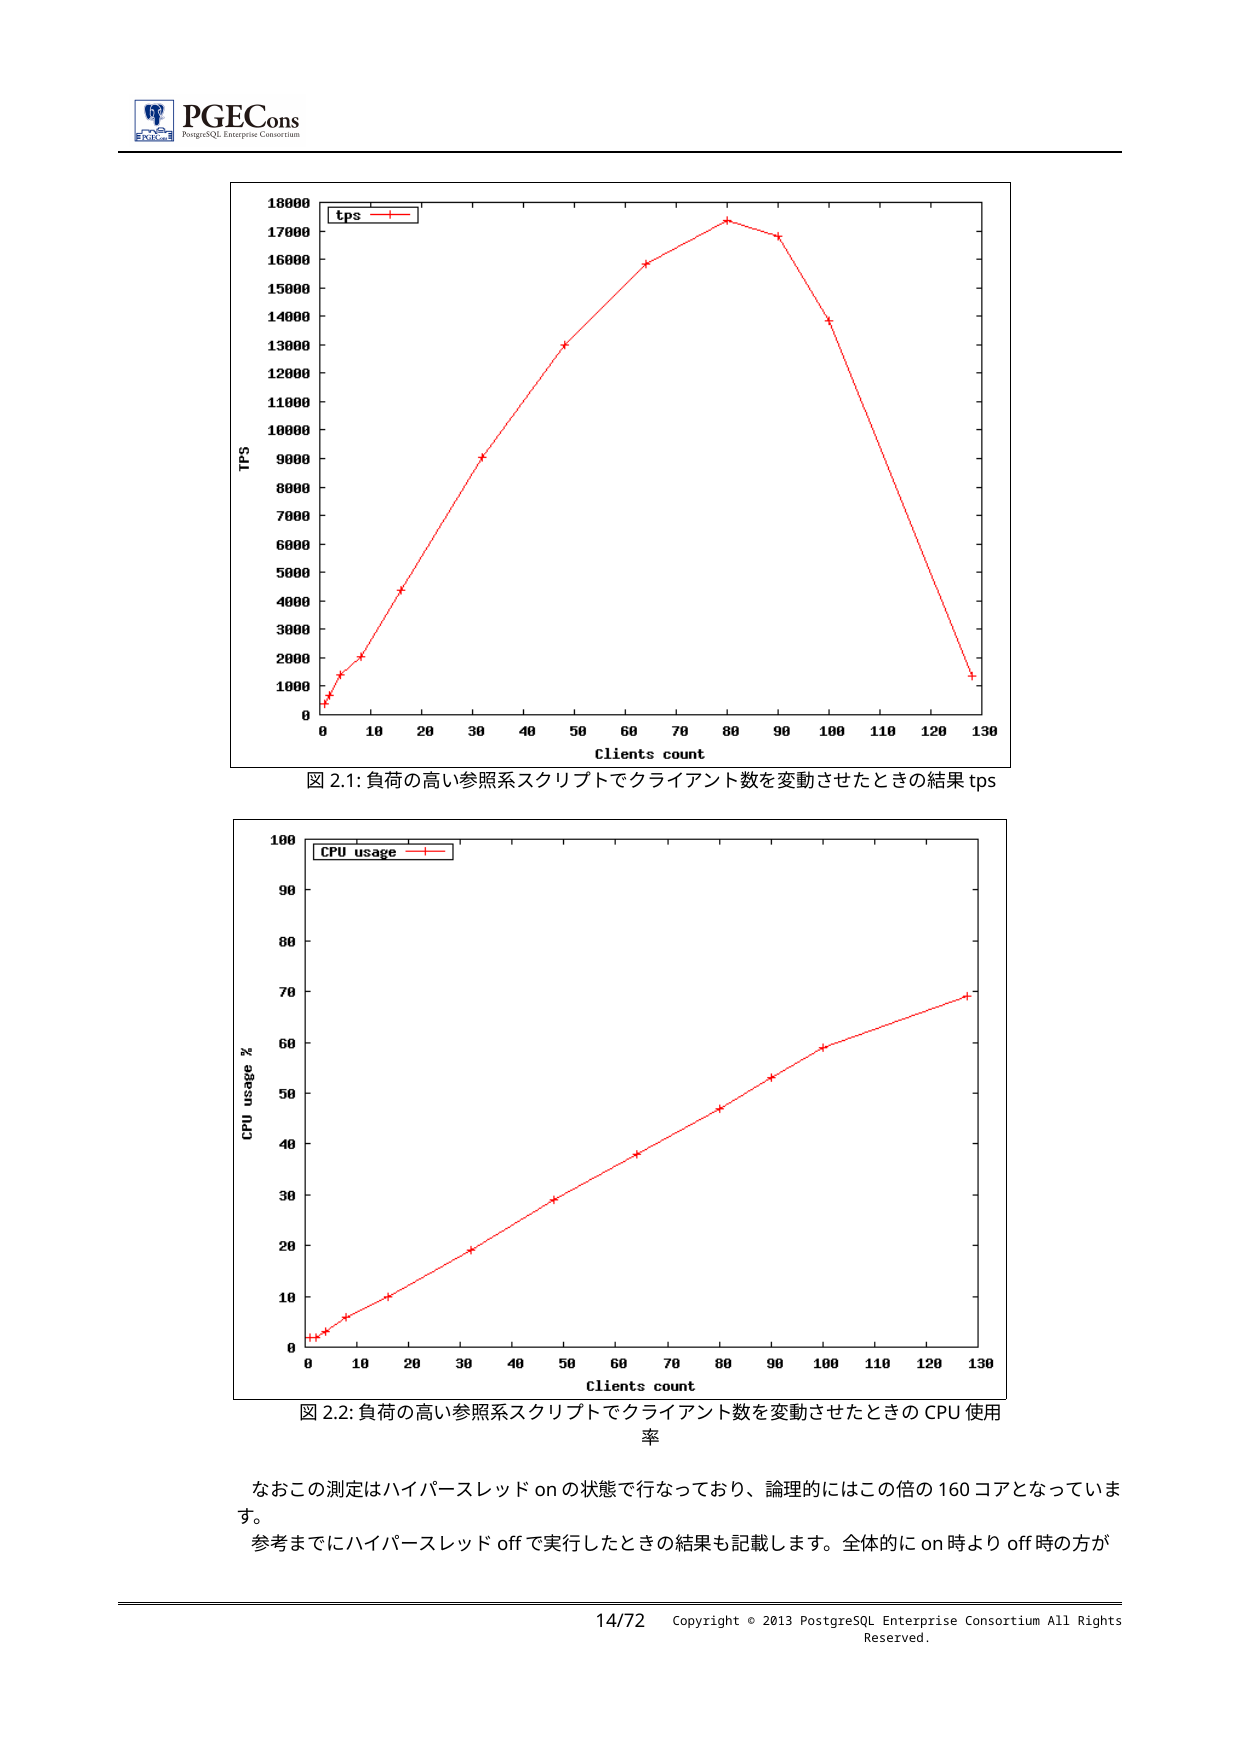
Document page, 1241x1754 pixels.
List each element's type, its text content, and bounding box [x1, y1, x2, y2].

picture [232, 185, 1008, 765]
text 図 2.1: 負荷の高い参照系スクリプトでクライアント数を変動させたときの結果tps [292, 768, 1010, 792]
picture [128, 94, 306, 147]
text なおこの測定はハイパースレッドonの状態で行なっており、論理的にはこの倍の160コアとなっています。 [236, 1475, 1122, 1529]
picture [235, 822, 1004, 1397]
text 図 2.2: 負荷の高い参照系スクリプトでクライアント数を変動させたときのCPU使用率 [295, 1400, 1006, 1449]
text 参考までにハイパースレッドoffで実行したときの結果も記載します。全体的にon時よりoff時の方が [236, 1529, 1122, 1556]
